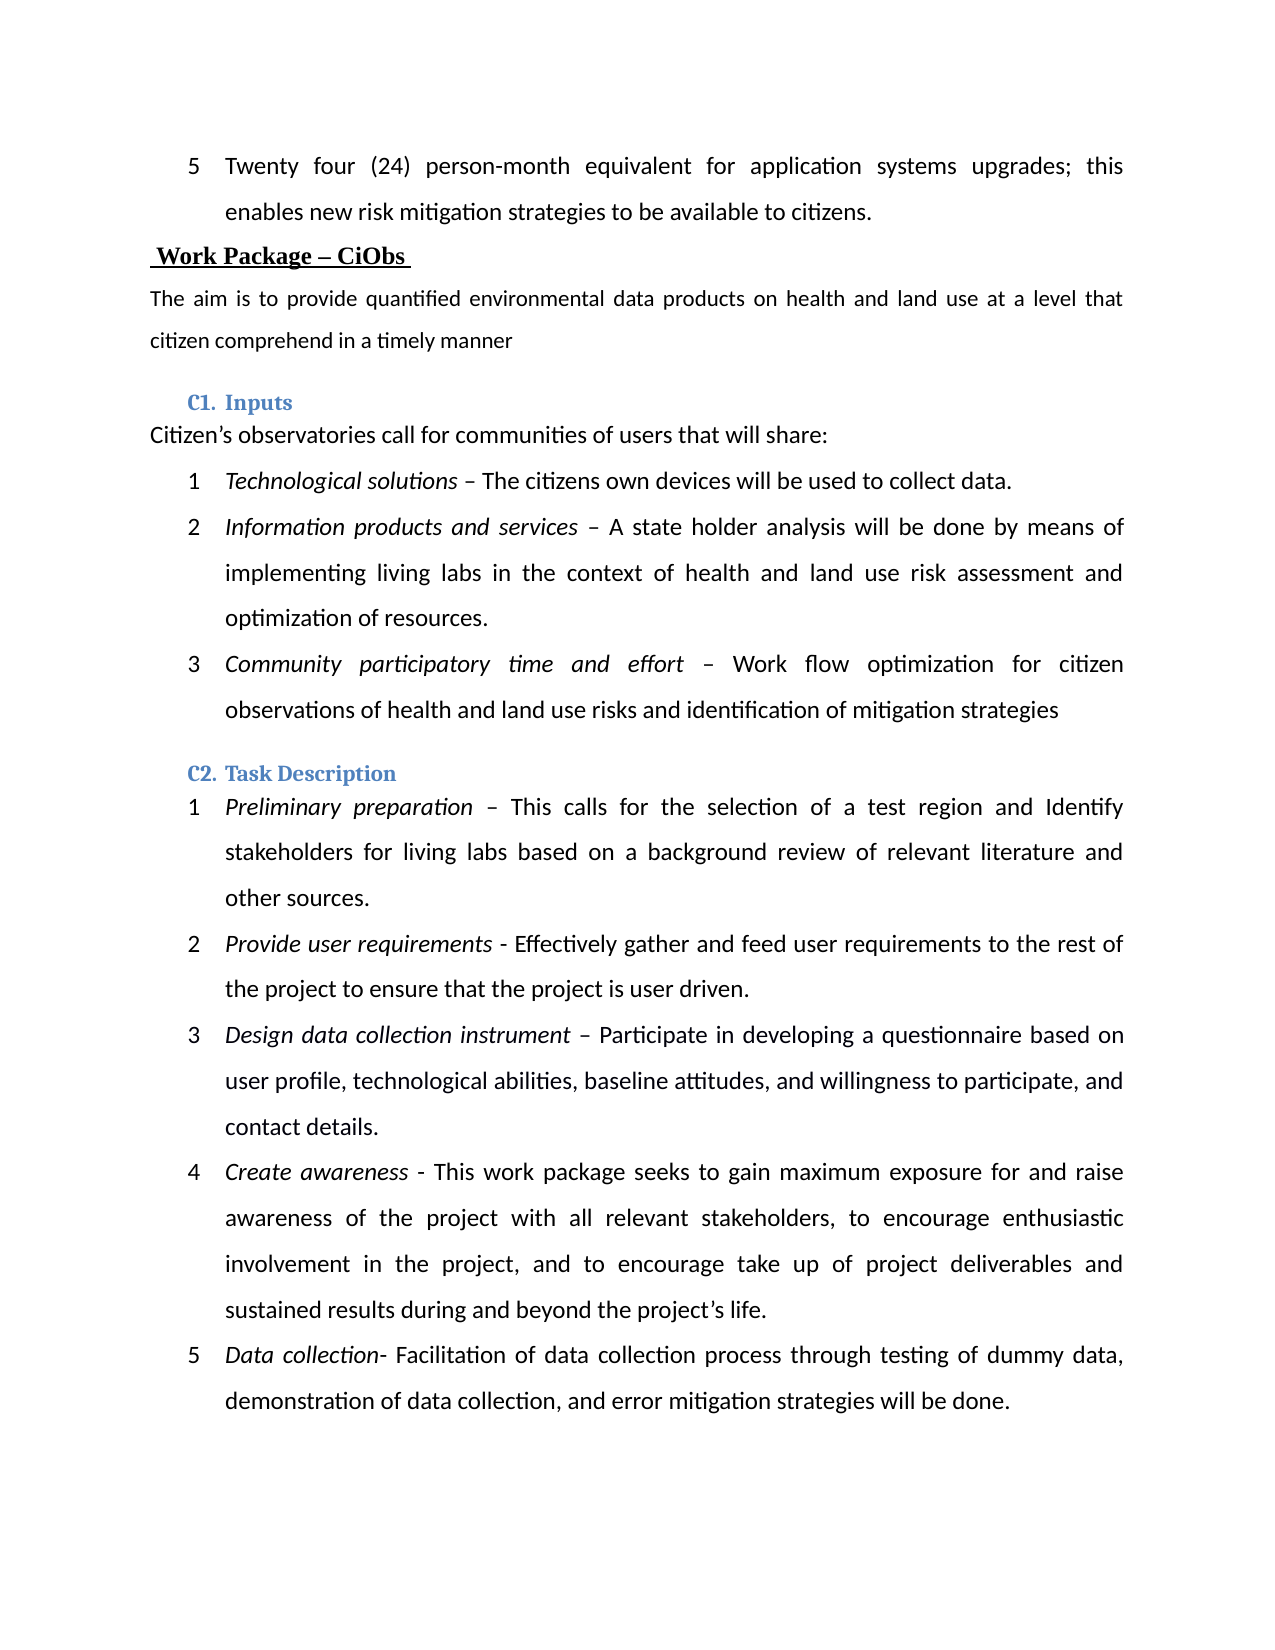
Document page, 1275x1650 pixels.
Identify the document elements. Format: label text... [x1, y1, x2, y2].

subtitle Task Description [187, 761, 1125, 787]
subtitle Inputs [187, 389, 1125, 416]
list Information products and services – A state holder analysis will be done by means of implementing living labs in the context of health and land use risk assessment and optimization of resources. [187, 511, 1125, 633]
list Technological solutions – The citizens own devices will be used to collect data. [187, 465, 1125, 496]
list Provide user requirements - Effectively gather and feed user requirements to the rest of the project to ensure that the project is user driven. [187, 928, 1125, 1004]
text The aim is to provide quantified environmental data products on health and land use at a level that citizen comprehend in a timely manner [150, 284, 1125, 354]
list Design data collection instrument – Participate in developing a questionnaire based on user profile, technological abilities, baseline attitudes, and willingness to participate, and contact details. [187, 1019, 1125, 1141]
list Twenty four (24) person-month equivalent for application systems upgrades; this enables new risk mitigation strategies to be available to citizens. [187, 150, 1125, 226]
list Data collection- Facilitation of data collection process through testing of dummy data, demonstration of data collection, and error mitigation strategies will be done. [187, 1339, 1125, 1416]
list Community participatory time and effort – Work flow optimization for citizen observations of health and land use risks and identification of mitigation strategies [187, 648, 1125, 724]
text Citizen’s observatories call for communities of users that will share: [150, 419, 1125, 450]
list Create awareness - This work package seeks to gain maximum exposure for and raise awareness of the project with all relevant stakeholders, to encourage enthusiastic involvement in the project, and to encourage take up of project deliverables and sustained results during and beyond the project’s life. [187, 1157, 1125, 1324]
subtitle Work Package – CiObs [150, 241, 1125, 270]
list Preliminary preparation – This calls for the selection of a test region and Identify stakeholders for living labs based on a background review of relevant literature and other sources. [187, 791, 1125, 913]
